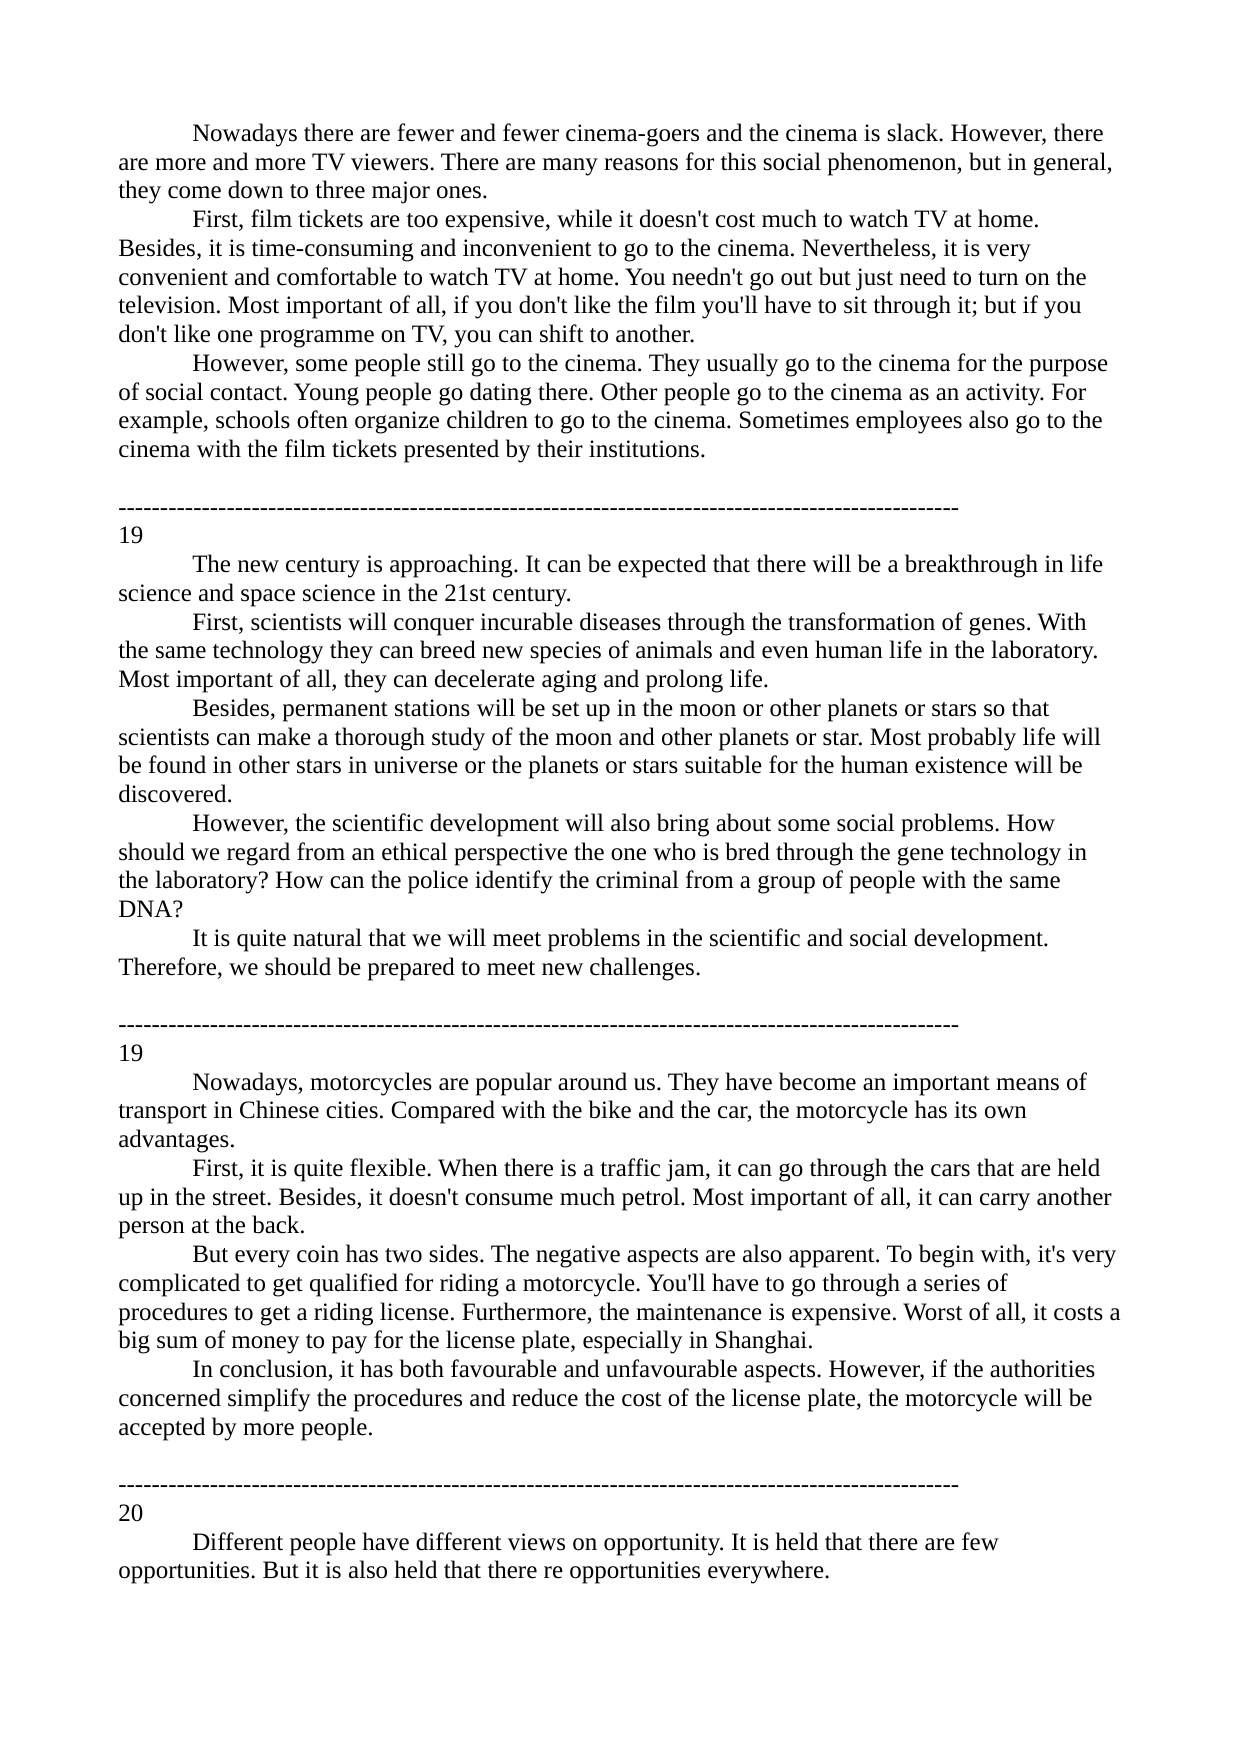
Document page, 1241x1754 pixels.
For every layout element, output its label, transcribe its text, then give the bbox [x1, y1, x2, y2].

text 19 [118, 521, 1122, 549]
text ----------------------------------------------------------------------------------------------------- [118, 1469, 1122, 1498]
text Nowadays there are fewer and fewer cinema-goers and the cinema is slack. However, there are more and more TV viewers. There are many reasons for this social phenomenon, but in general, they come down to three major ones. [118, 118, 1122, 204]
text Besides, permanent stations will be set up in the moon or other planets or stars so that scientists can make a thorough study of the moon and other planets or star. Most probably life will be found in other stars in universe or the planets or stars suitable for the human existence will be discovered. [118, 693, 1122, 808]
text 20 [118, 1498, 1122, 1527]
text Nowadays, motorcycles are popular around us. They have become an important means of transport in Chinese cities. Compared with the bike and the car, the motorcycle has its own advantages. [118, 1067, 1122, 1153]
text ----------------------------------------------------------------------------------------------------- [118, 1009, 1122, 1038]
text It is quite natural that we will meet problems in the scientific and social development. Therefore, we should be prepared to meet new challenges. [118, 923, 1122, 981]
text The new century is approaching. It can be expected that there will be a breakthrough in life science and space science in the 21st century. [118, 549, 1122, 607]
text However, the scientific development will also bring about some social problems. How should we regard from an ethical perspective the one who is bred through the gene technology in the laboratory? How can the police identify the criminal from a group of people with the same DNA? [118, 808, 1122, 923]
text But every coin has two sides. The negative aspects are also apparent. To begin with, it's very complicated to get qualified for riding a motorcycle. You'll have to go through a series of procedures to get a riding license. Furthermore, the maintenance is expensive. Worst of all, it costs a big sum of money to pay for the license plate, especially in Shanghai. [118, 1239, 1122, 1354]
text First, film tickets are too expensive, while it doesn't cost much to watch TV at home. Besides, it is time-consuming and inconvenient to go to the cinema. Nevertheless, it is very convenient and comfortable to watch TV at home. You needn't go out but just need to turn on the television. Most important of all, if you don't like the film you'll have to sit through it; but if you don't like one programme on TV, you can shift to another. [118, 204, 1122, 348]
text Different people have different views on opportunity. It is held that there are few opportunities. But it is also held that there re opportunities everywhere. [118, 1527, 1122, 1584]
text ----------------------------------------------------------------------------------------------------- [118, 492, 1122, 521]
text 19 [118, 1038, 1122, 1067]
text In conclusion, it has both favourable and unfavourable aspects. However, if the authorities concerned simplify the procedures and reduce the cost of the license plate, the motorcycle will be accepted by more people. [118, 1354, 1122, 1441]
text First, it is quite flexible. When there is a traffic jam, it can go through the cars that are held up in the street. Besides, it doesn't consume much petrol. Most important of all, it can carry another person at the back. [118, 1153, 1122, 1239]
text However, some people still go to the cinema. They usually go to the cinema for the purpose of social contact. Young people go dating there. Other people go to the cinema as an activity. For example, schools often organize children to go to the cinema. Sometimes employees also go to the cinema with the film tickets presented by their institutions. [118, 348, 1122, 463]
text First, scientists will conquer incurable diseases through the transformation of genes. With the same technology they can breed new species of animals and even human life in the laboratory. Most important of all, they can decelerate aging and prolong life. [118, 607, 1122, 693]
